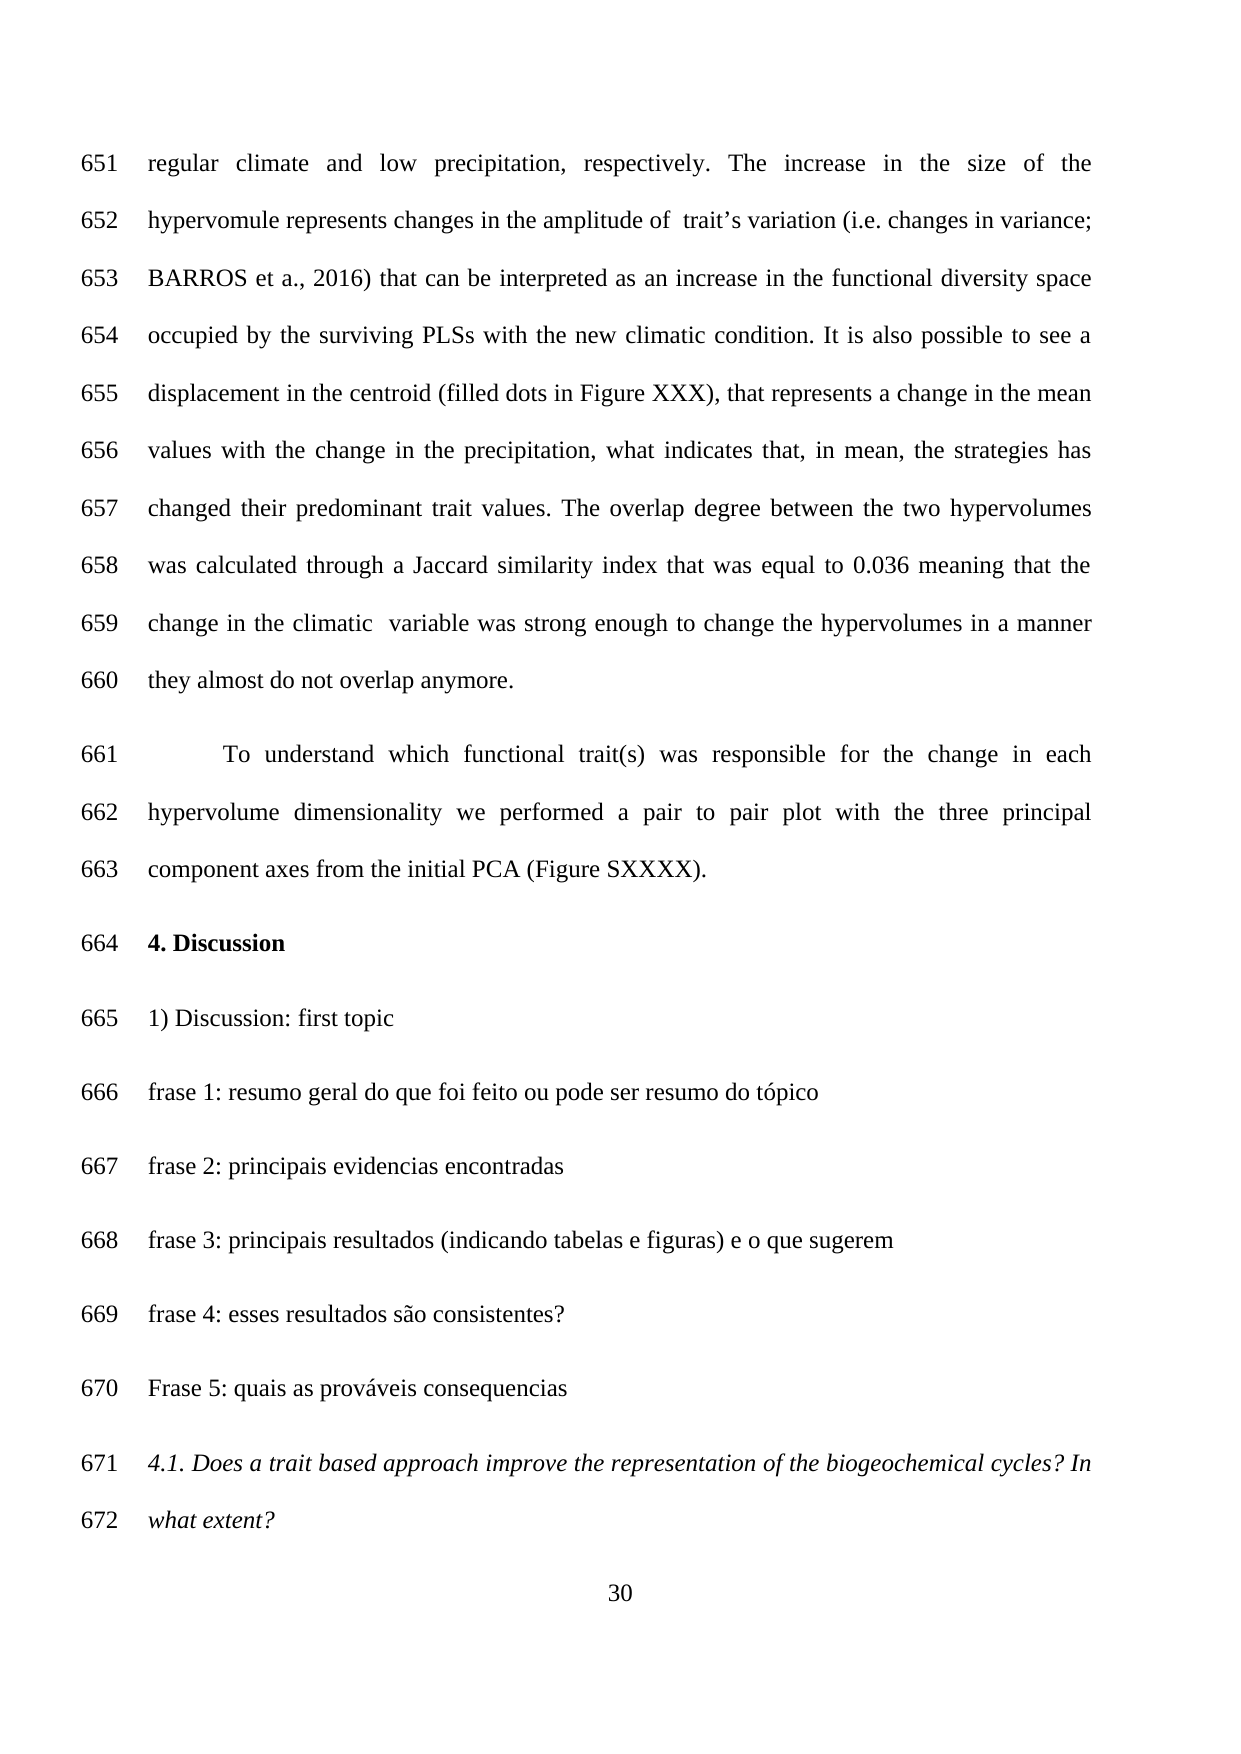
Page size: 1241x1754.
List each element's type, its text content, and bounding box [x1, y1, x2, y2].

text frase 3: principais resultados (indicando tabelas e figuras) e o que sugerem [148, 1225, 1093, 1254]
text 1) Discussion: first topic [148, 1003, 1093, 1031]
text regular climate and low precipitation, respectively. The increase in the size of the hypervomule represents changes in the amplitude of trait’s variation (i.e. changes in variance; BARROS et a., 2016) that can be interpreted as an increase in the functional diversity space occupied by the surviving PLSs with the new climatic condition. It is also possible to see a displacement in the centroid (filled dots in Figure XXX), that represents a change in the mean values with the change in the precipitation, what indicates that, in mean, the strategies has changed their predominant trait values. The overlap degree between the two hypervolumes was calculated through a Jaccard similarity index that was equal to 0.036 meaning that the change in the climatic variable was strong enough to change the hypervolumes in a manner they almost do not overlap anymore. [148, 148, 1093, 694]
text Frase 5: quais as prováveis consequencias [148, 1373, 1093, 1402]
text To understand which functional trait(s) was responsible for the change in each hypervolume dimensionality we performed a pair to pair plot with the three principal component axes from the initial PCA (Figure SXXXX). [148, 739, 1093, 883]
text 4.1. Does a trait based approach improve the representation of the biogeochemical cycles? In what extent? [148, 1448, 1093, 1534]
text frase 1: resumo geral do que foi feito ou pode ser resumo do tópico [148, 1077, 1093, 1106]
text frase 4: esses resultados são consistentes? [148, 1299, 1093, 1328]
text 4. Discussion [148, 928, 1093, 957]
text frase 2: principais evidencias encontradas [148, 1151, 1093, 1180]
